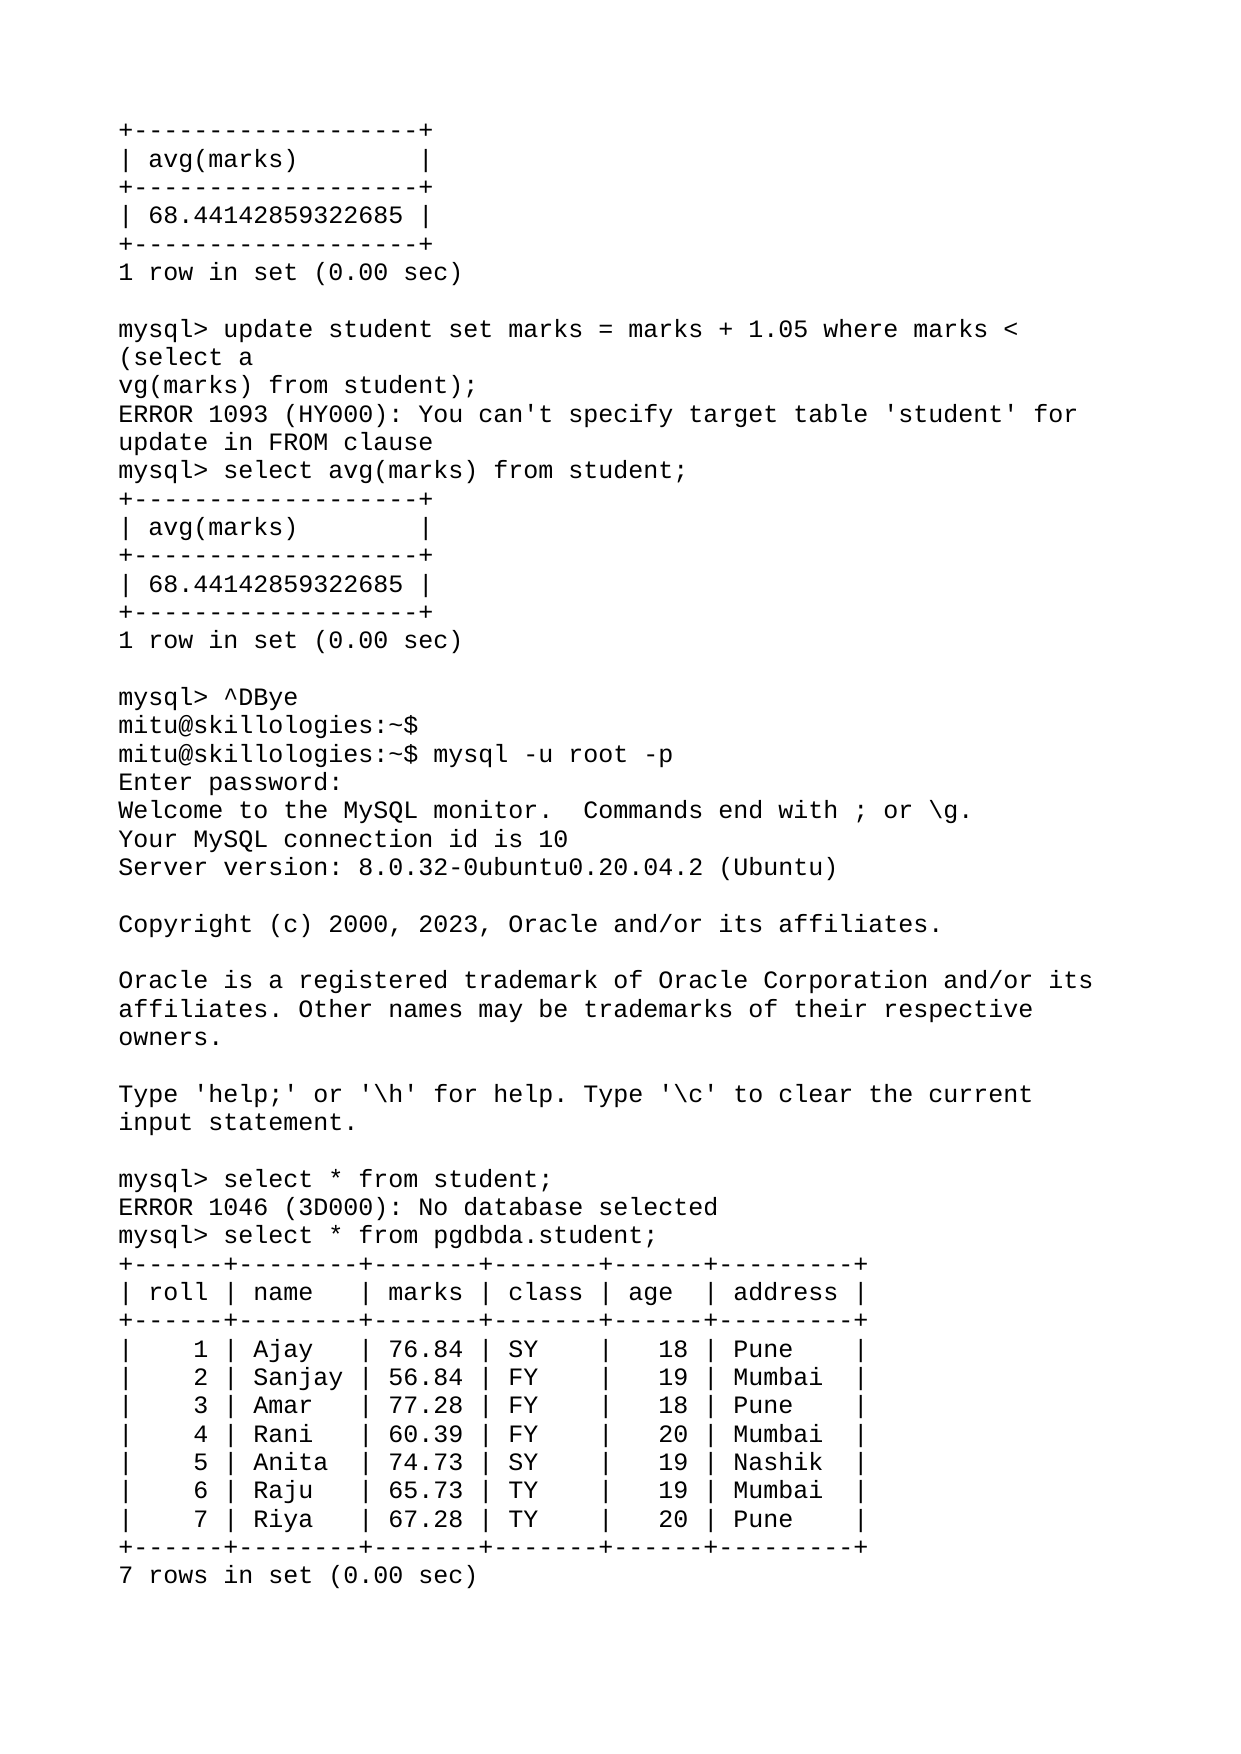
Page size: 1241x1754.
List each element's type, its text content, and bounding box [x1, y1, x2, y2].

text | 1 | Ajay | 76.84 | SY | 18 | Pune | [118, 1336, 1122, 1365]
text vg(marks) from student); [118, 373, 1122, 401]
text Oracle is a registered trademark of Oracle Corporation and/or its [118, 968, 1122, 996]
text +-------------------+ [118, 486, 1122, 515]
text +-------------------+ [118, 543, 1122, 571]
text owners. [118, 1025, 1122, 1053]
text | 7 | Riya | 67.28 | TY | 20 | Pune | [118, 1506, 1122, 1535]
text Server version: 8.0.32-0ubuntu0.20.04.2 (Ubuntu) [118, 855, 1122, 883]
text | 6 | Raju | 65.73 | TY | 19 | Mumbai | [118, 1478, 1122, 1506]
text | 3 | Amar | 77.28 | FY | 18 | Pune | [118, 1393, 1122, 1421]
text mitu@skillologies:~$ [118, 713, 1122, 741]
text Your MySQL connection id is 10 [118, 826, 1122, 855]
text | avg(marks) | [118, 146, 1122, 175]
text ERROR 1093 (HY000): You can't specify target table 'student' for update in FROM clause [118, 401, 1122, 458]
text mysql> select avg(marks) from student; [118, 458, 1122, 486]
text | 68.44142859322685 | [118, 571, 1122, 600]
text +------+--------+-------+-------+------+---------+ [118, 1535, 1122, 1563]
text +-------------------+ [118, 175, 1122, 203]
text mitu@skillologies:~$ mysql -u root -p [118, 741, 1122, 770]
text mysql> ^DBye [118, 685, 1122, 713]
text | 68.44142859322685 | [118, 203, 1122, 231]
text 1 row in set (0.00 sec) [118, 628, 1122, 656]
text +-------------------+ [118, 118, 1122, 146]
text 7 rows in set (0.00 sec) [118, 1563, 1122, 1591]
text 1 row in set (0.00 sec) [118, 260, 1122, 288]
text mysql> select * from pgdbda.student; [118, 1223, 1122, 1251]
text ERROR 1046 (3D000): No database selected [118, 1195, 1122, 1223]
text Welcome to the MySQL monitor. Commands end with ; or \g. [118, 798, 1122, 826]
text +------+--------+-------+-------+------+---------+ [118, 1251, 1122, 1280]
text | 2 | Sanjay | 56.84 | FY | 19 | Mumbai | [118, 1365, 1122, 1393]
text Enter password: [118, 770, 1122, 798]
text mysql> update student set marks = marks + 1.05 where marks < (select a [118, 316, 1122, 373]
text affiliates. Other names may be trademarks of their respective [118, 996, 1122, 1025]
text mysql> select * from student; [118, 1166, 1122, 1195]
text +-------------------+ [118, 600, 1122, 628]
text +------+--------+-------+-------+------+---------+ [118, 1308, 1122, 1336]
text Type 'help;' or '\h' for help. Type '\c' to clear the current input statement. [118, 1081, 1122, 1138]
text +-------------------+ [118, 231, 1122, 260]
text | avg(marks) | [118, 515, 1122, 543]
text | 5 | Anita | 74.73 | SY | 19 | Nashik | [118, 1450, 1122, 1478]
text | roll | name | marks | class | age | address | [118, 1280, 1122, 1308]
text | 4 | Rani | 60.39 | FY | 20 | Mumbai | [118, 1421, 1122, 1450]
text Copyright (c) 2000, 2023, Oracle and/or its affiliates. [118, 911, 1122, 940]
